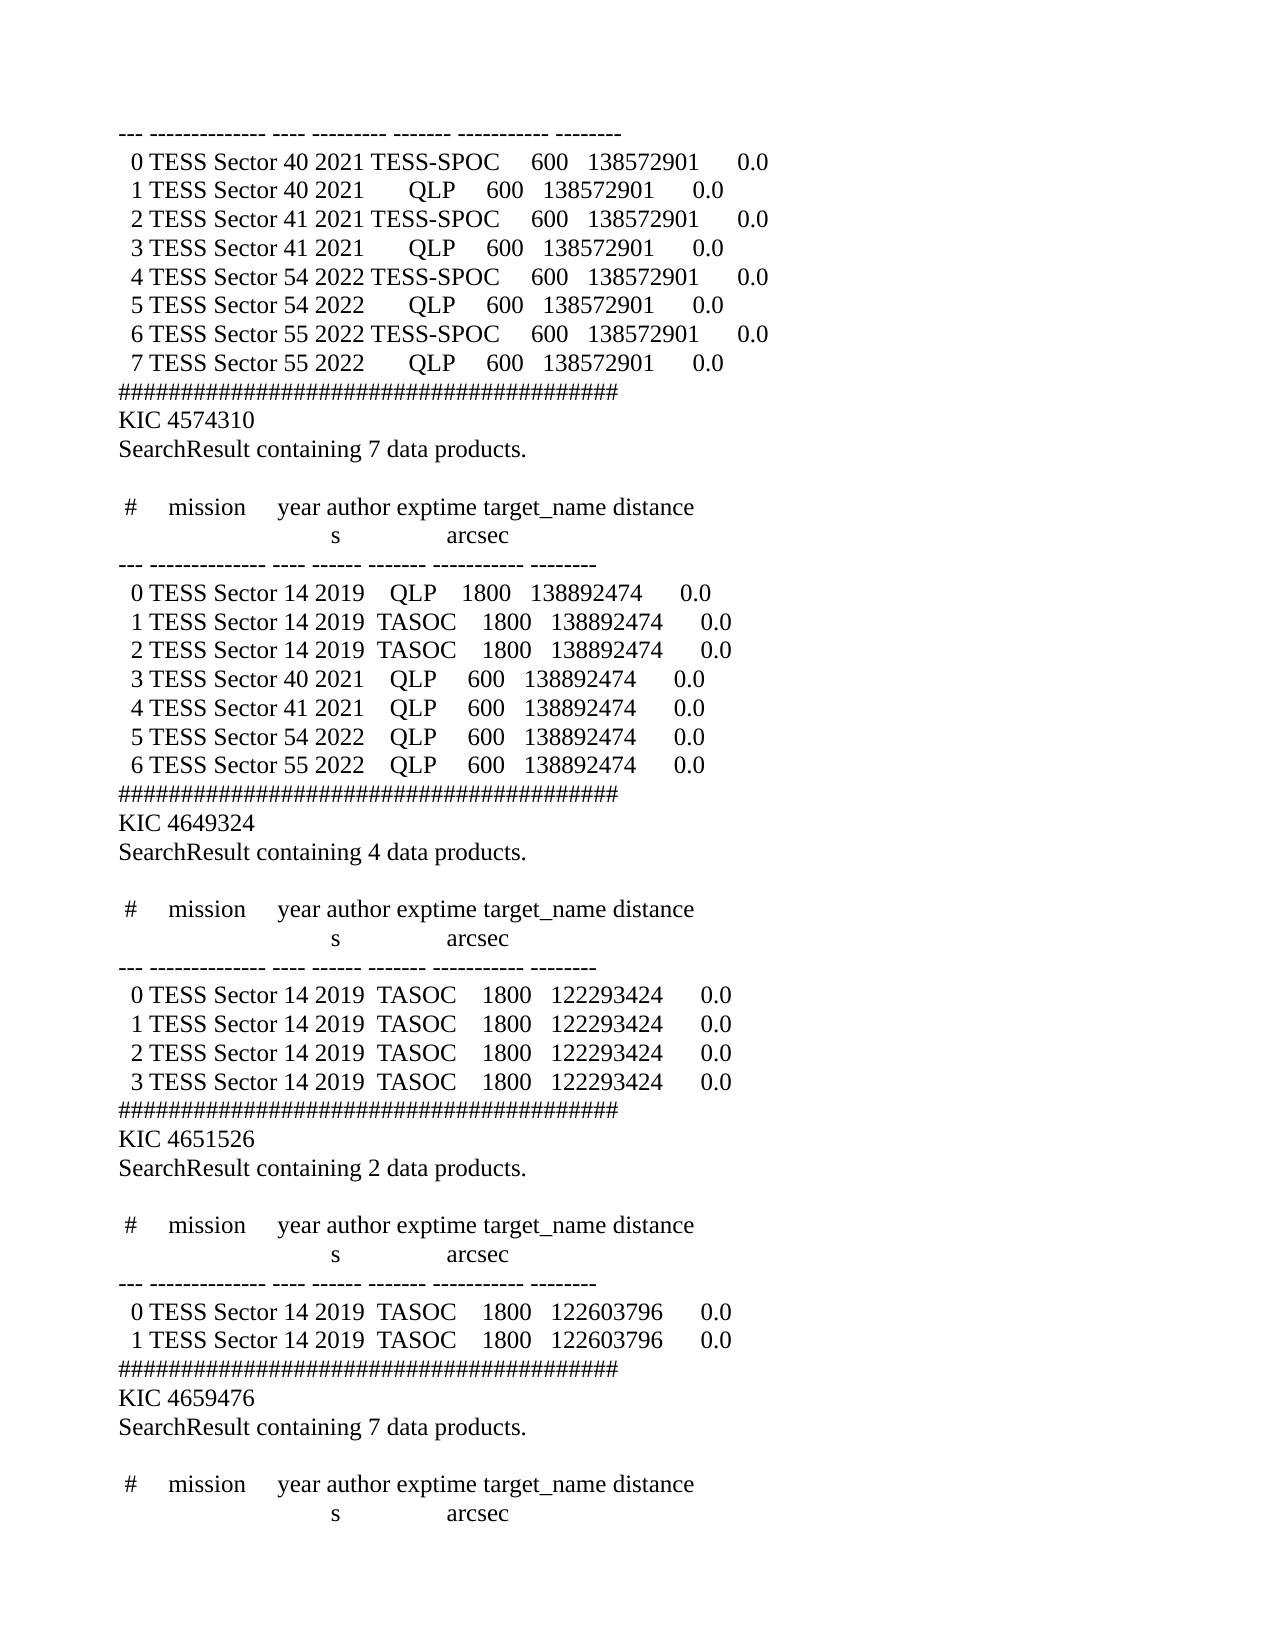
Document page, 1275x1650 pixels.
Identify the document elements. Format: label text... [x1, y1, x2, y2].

text ######################################## [118, 779, 1157, 808]
text 2 TESS Sector 41 2021 TESS-SPOC 600 138572901 0.0 [118, 204, 1157, 233]
text 3 TESS Sector 40 2021 QLP 600 138892474 0.0 [118, 664, 1157, 693]
text 0 TESS Sector 14 2019 QLP 1800 138892474 0.0 [118, 578, 1157, 607]
text 5 TESS Sector 54 2022 QLP 600 138892474 0.0 [118, 722, 1157, 751]
text # mission year author exptime target_name distance [118, 1211, 1157, 1239]
text s arcsec [118, 1498, 1157, 1527]
text s arcsec [118, 521, 1157, 549]
text KIC 4649324 [118, 808, 1157, 837]
text 0 TESS Sector 40 2021 TESS-SPOC 600 138572901 0.0 [118, 147, 1157, 176]
text # mission year author exptime target_name distance [118, 492, 1157, 521]
text SearchResult containing 7 data products. [118, 434, 1157, 463]
text SearchResult containing 4 data products. [118, 837, 1157, 866]
text KIC 4651526 [118, 1124, 1157, 1153]
text 4 TESS Sector 54 2022 TESS-SPOC 600 138572901 0.0 [118, 262, 1157, 291]
text 1 TESS Sector 14 2019 TASOC 1800 138892474 0.0 [118, 607, 1157, 636]
text SearchResult containing 2 data products. [118, 1153, 1157, 1182]
text 0 TESS Sector 14 2019 TASOC 1800 122603796 0.0 [118, 1297, 1157, 1326]
text ######################################## [118, 377, 1157, 406]
text 6 TESS Sector 55 2022 TESS-SPOC 600 138572901 0.0 [118, 319, 1157, 348]
text 7 TESS Sector 55 2022 QLP 600 138572901 0.0 [118, 348, 1157, 377]
text 5 TESS Sector 54 2022 QLP 600 138572901 0.0 [118, 291, 1157, 319]
text KIC 4659476 [118, 1383, 1157, 1412]
text 6 TESS Sector 55 2022 QLP 600 138892474 0.0 [118, 751, 1157, 779]
text s arcsec [118, 923, 1157, 952]
text --- -------------- ---- --------- ------- ----------- -------- [118, 118, 1157, 147]
text 1 TESS Sector 14 2019 TASOC 1800 122603796 0.0 [118, 1326, 1157, 1354]
text 3 TESS Sector 41 2021 QLP 600 138572901 0.0 [118, 233, 1157, 262]
text ######################################## [118, 1096, 1157, 1124]
text # mission year author exptime target_name distance [118, 1469, 1157, 1498]
text --- -------------- ---- ------ ------- ----------- -------- [118, 1268, 1157, 1297]
text 3 TESS Sector 14 2019 TASOC 1800 122293424 0.0 [118, 1067, 1157, 1096]
text 2 TESS Sector 14 2019 TASOC 1800 122293424 0.0 [118, 1038, 1157, 1067]
text 4 TESS Sector 41 2021 QLP 600 138892474 0.0 [118, 693, 1157, 722]
text 1 TESS Sector 14 2019 TASOC 1800 122293424 0.0 [118, 1009, 1157, 1038]
text 0 TESS Sector 14 2019 TASOC 1800 122293424 0.0 [118, 981, 1157, 1009]
text --- -------------- ---- ------ ------- ----------- -------- [118, 952, 1157, 981]
text 1 TESS Sector 40 2021 QLP 600 138572901 0.0 [118, 176, 1157, 204]
text --- -------------- ---- ------ ------- ----------- -------- [118, 549, 1157, 578]
text s arcsec [118, 1239, 1157, 1268]
text 2 TESS Sector 14 2019 TASOC 1800 138892474 0.0 [118, 636, 1157, 664]
text KIC 4574310 [118, 406, 1157, 434]
text ######################################## [118, 1354, 1157, 1383]
text # mission year author exptime target_name distance [118, 894, 1157, 923]
text SearchResult containing 7 data products. [118, 1412, 1157, 1441]
